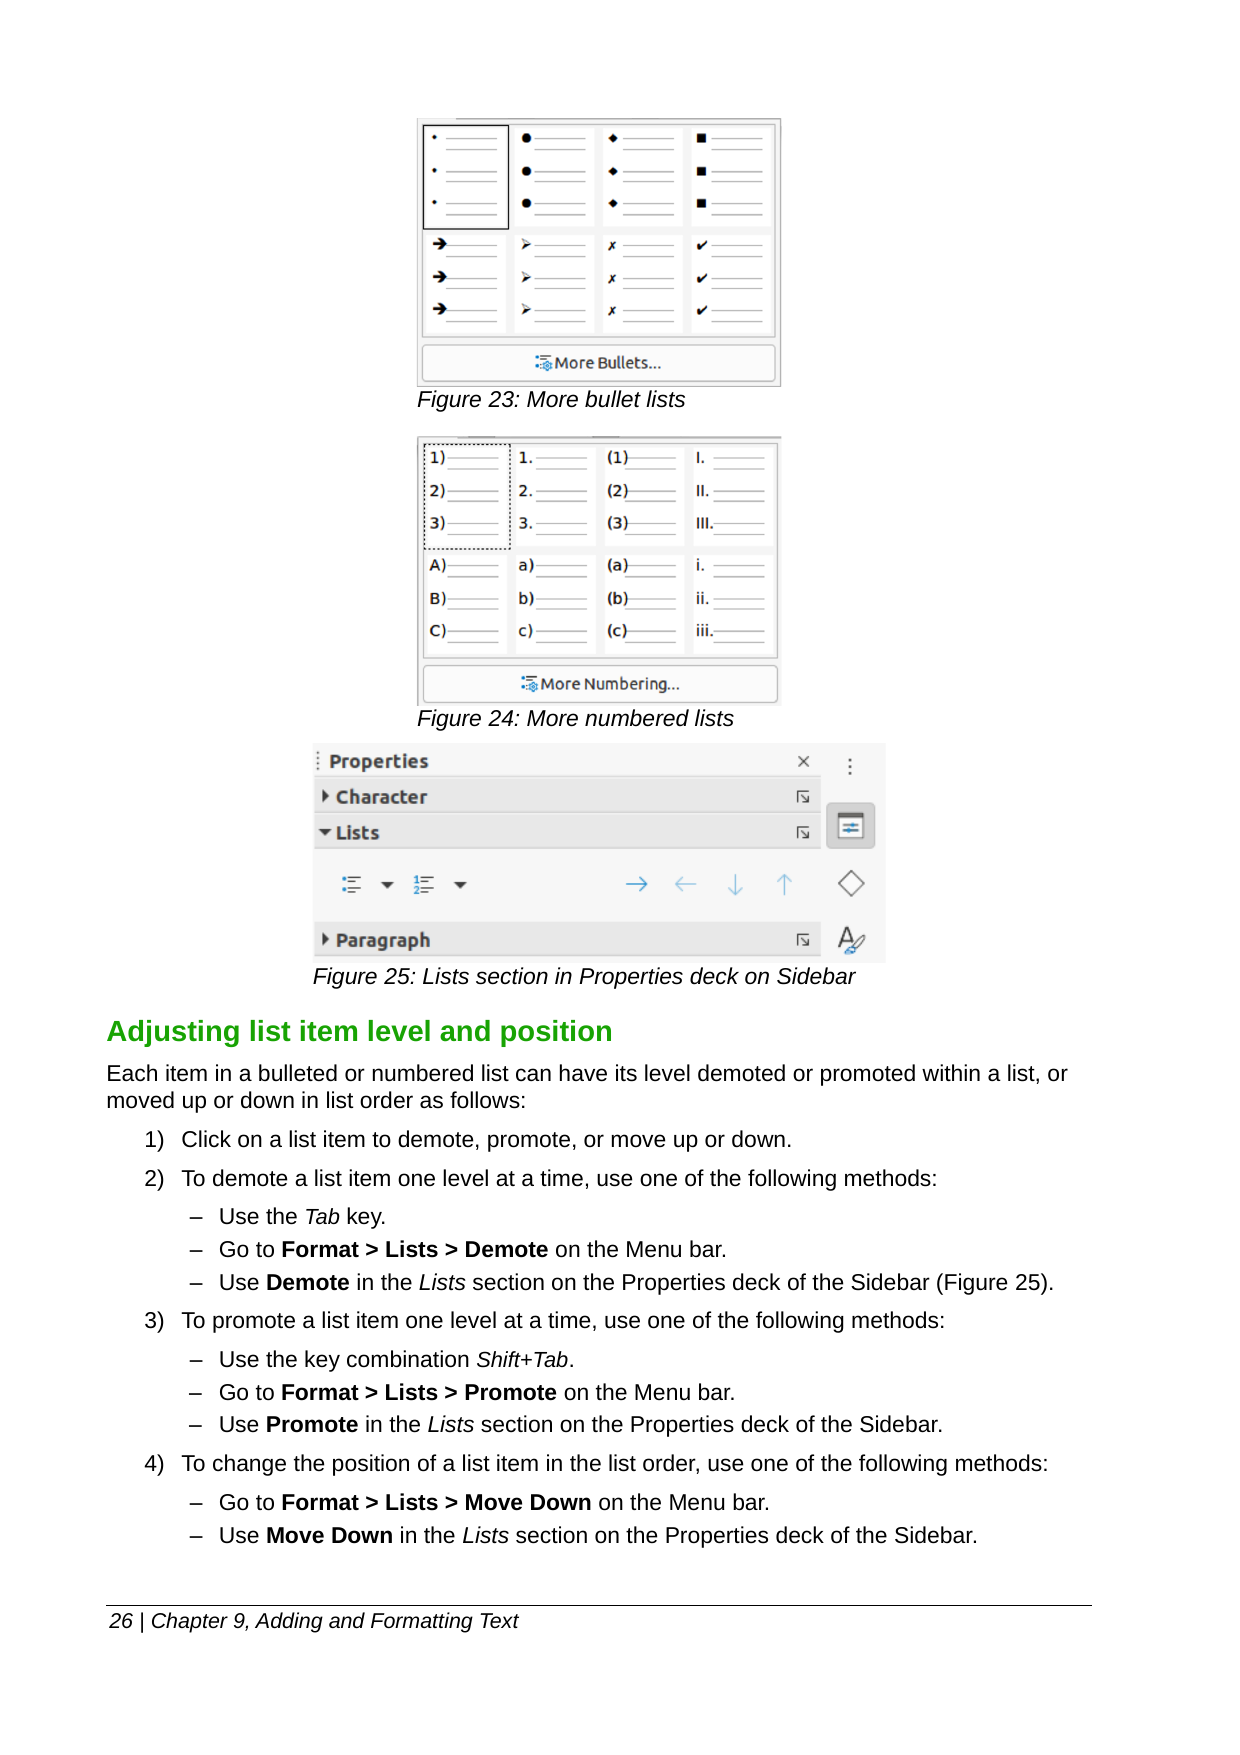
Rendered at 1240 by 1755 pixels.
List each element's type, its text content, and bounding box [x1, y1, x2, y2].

list To change the position of a list item in the list order, use one of the following methods: [164, 1450, 1092, 1477]
list Each item in a bulleted or numbered list can have its level demoted or promoted within a list, or moved up or down in list order as follows: [106, 1060, 1092, 1113]
list To promote a list item one level at a time, use one of the following methods: [164, 1307, 1092, 1334]
list Use Demote in the Lists section on the Properties deck of the Sidebar (Figure 25). [189, 1268, 1092, 1295]
list Go to Format > Lists > Demote on the Menu bar. [189, 1236, 1092, 1262]
list Go to Format > Lists > Promote on the Menu bar. [189, 1379, 1092, 1405]
picture [312, 743, 886, 963]
text Figure 25: Lists section in Properties deck on Sidebar [313, 963, 886, 989]
list Use the Tab key. [189, 1203, 1092, 1230]
subtitle Adjusting list item level and position [106, 1014, 1092, 1048]
list Click on a list item to demote, promote, or move up or down. [164, 1126, 1092, 1152]
text Figure 23: More bullet lists [417, 387, 781, 413]
list Use Move Down in the Lists section on the Properties deck of the Sidebar. [189, 1522, 1092, 1548]
list To demote a list item one level at a time, use one of the following methods: [164, 1164, 1092, 1191]
list Use Promote in the Lists section on the Properties deck of the Sidebar. [189, 1411, 1092, 1438]
list Go to Format > Lists > Move Down on the Menu bar. [189, 1489, 1092, 1516]
list Use the key combination Shift+Tab. [189, 1346, 1092, 1373]
picture [416, 436, 782, 706]
text Figure 24: More numbered lists [417, 706, 781, 731]
picture [416, 118, 782, 387]
